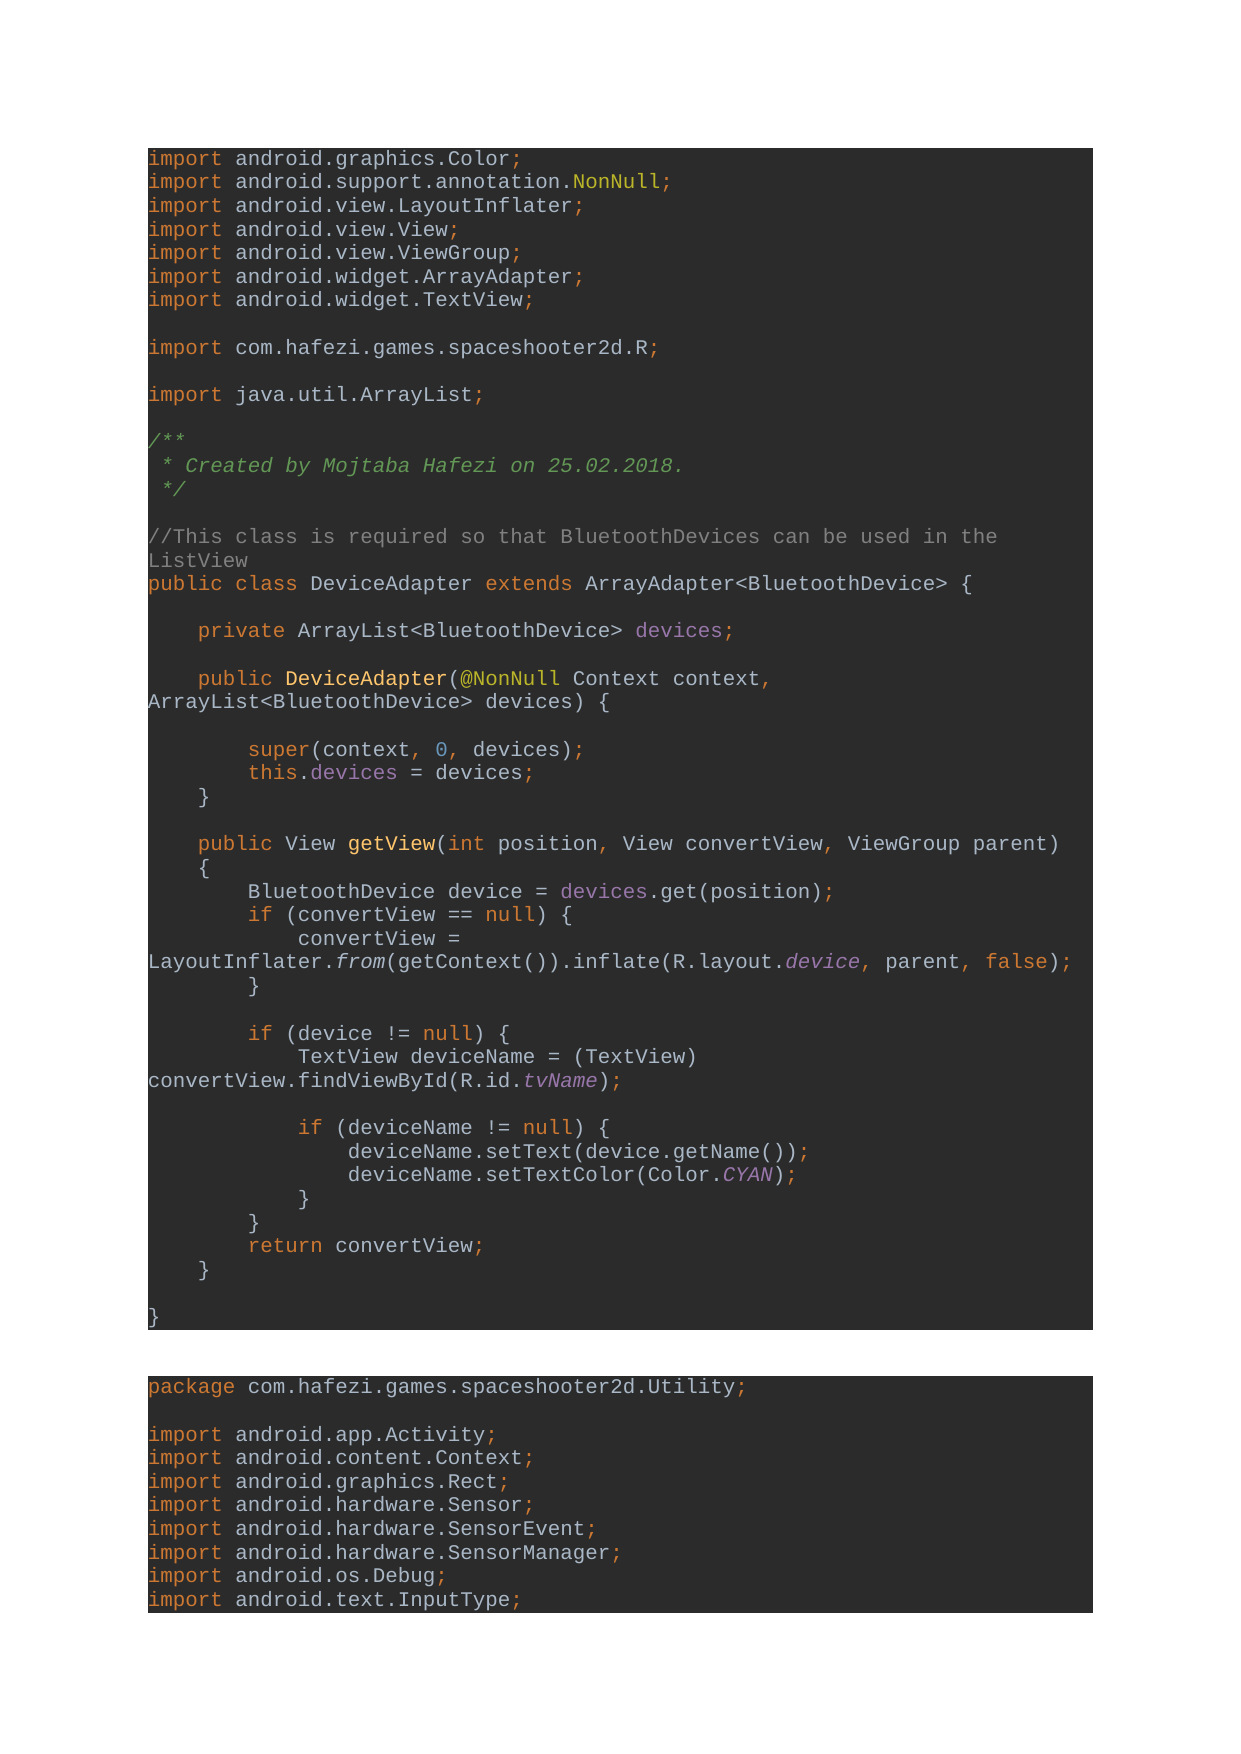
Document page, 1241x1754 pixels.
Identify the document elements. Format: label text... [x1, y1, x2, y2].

text import android.graphics.Color; import android.support.annotation.NonNull; import android.view.LayoutInflater; import android.view.View; import android.view.ViewGroup; import android.widget.ArrayAdapter; import android.widget.TextView; import com.hafezi.games.spaceshooter2d.R; import java.util.ArrayList; /** * Created by Mojtaba Hafezi on 25.02.2018. */ //This class is required so that BluetoothDevices can be used in the ListView public class DeviceAdapter extends ArrayAdapter<BluetoothDevice> { private ArrayList<BluetoothDevice> devices; public DeviceAdapter(@NonNull Context context, ArrayList<BluetoothDevice> devices) { super(context, 0, devices); this.devices = devices; } public View getView(int position, View convertView, ViewGroup parent) { BluetoothDevice device = devices.get(position); if (convertView == null) { convertView = LayoutInflater.from(getContext()).inflate(R.layout.device, parent, false); } if (device != null) { TextView deviceName = (TextView) convertView.findViewById(R.id.tvName); if (deviceName != null) { deviceName.setText(device.getName()); deviceName.setTextColor(Color.CYAN); } } return convertView; } } [148, 148, 1093, 1330]
text package com.hafezi.games.spaceshooter2d.Utility; import android.app.Activity; import android.content.Context; import android.graphics.Rect; import android.hardware.Sensor; import android.hardware.SensorEvent; import android.hardware.SensorManager; import android.os.Debug; import android.text.InputType; [148, 1376, 1093, 1613]
